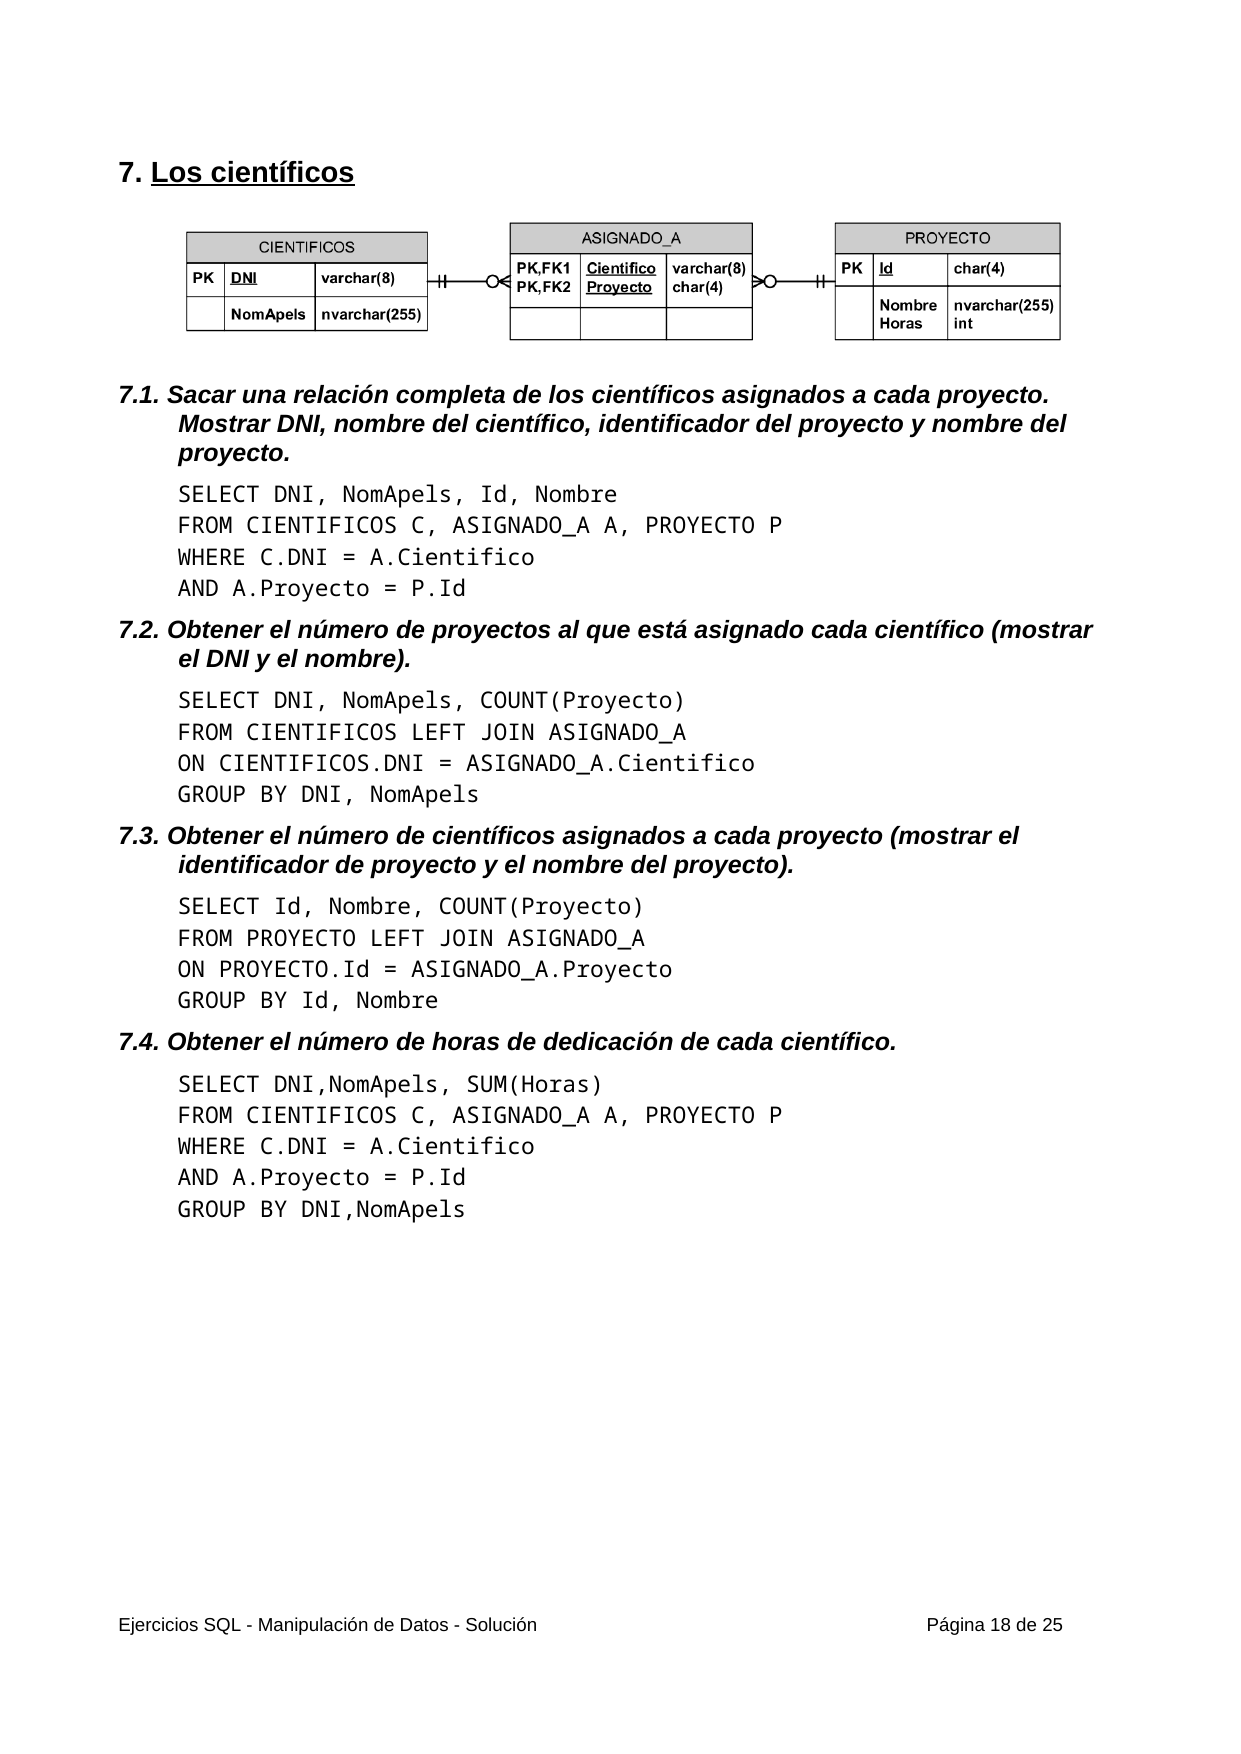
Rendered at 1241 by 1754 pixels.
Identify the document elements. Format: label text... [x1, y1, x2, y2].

text SELECT Id, Nombre, COUNT(Proyecto) [177, 890, 1122, 921]
text FROM CIENTIFICOS C, ASIGNADO_A A, PROYECTO P [177, 1099, 1122, 1130]
text GROUP BY DNI, NomApels [177, 778, 1122, 809]
subtitle Obtener el número de horas de dedicación de cada científico. [118, 1027, 1122, 1056]
subtitle Obtener el número de científicos asignados a cada proyecto (mostrar el identificador de proyecto y el nombre del proyecto). [118, 821, 1122, 878]
text AND A.Proyecto = P.Id [177, 572, 1122, 603]
text FROM CIENTIFICOS LEFT JOIN ASIGNADO_A [177, 715, 1122, 747]
text SELECT DNI,NomApels, SUM(Horas) [177, 1067, 1122, 1099]
text GROUP BY Id, Nombre [177, 984, 1122, 1015]
subtitle Obtener el número de proyectos al que está asignado cada científico (mostrar el DNI y el nombre). [118, 615, 1122, 672]
text FROM PROYECTO LEFT JOIN ASIGNADO_A [177, 921, 1122, 953]
text WHERE C.DNI = A.Cientifico [177, 1130, 1122, 1161]
text SELECT DNI, NomApels, COUNT(Proyecto) [177, 684, 1122, 715]
text AND A.Proyecto = P.Id [177, 1161, 1122, 1192]
text GROUP BY DNI,NomApels [177, 1192, 1122, 1224]
text SELECT DNI, NomApels, Id, Nombre [177, 478, 1122, 509]
text WHERE C.DNI = A.Cientifico [177, 541, 1122, 572]
subtitle Sacar una relación completa de los científicos asignados a cada proyecto. Mostrar DNI, nombre del científico, identificador del proyecto y nombre del proyecto. [118, 380, 1122, 466]
text FROM CIENTIFICOS C, ASIGNADO_A A, PROYECTO P [177, 509, 1122, 541]
text ON PROYECTO.Id = ASIGNADO_A.Proyecto [177, 953, 1122, 984]
subtitle Los científicos [118, 155, 1122, 188]
text ON CIENTIFICOS.DNI = ASIGNADO_A.Cientifico [177, 747, 1122, 778]
picture [177, 218, 1063, 345]
